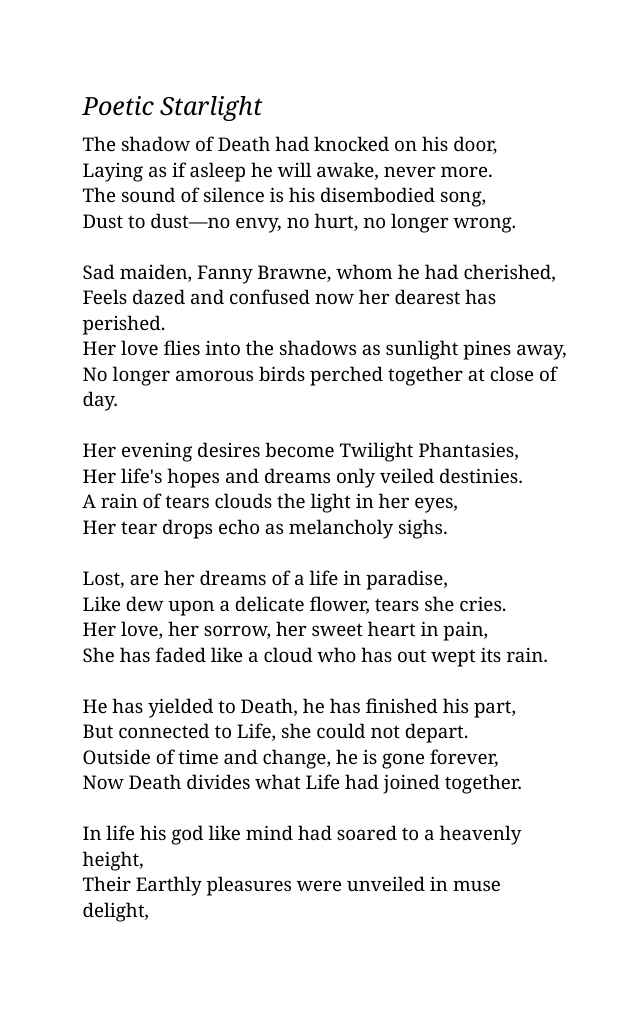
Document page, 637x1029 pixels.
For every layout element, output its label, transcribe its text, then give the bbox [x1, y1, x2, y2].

text A rain of tears clouds the light in her eyes, [82, 489, 568, 514]
text He has yielded to Death, he has finished his part, [82, 693, 568, 718]
text Like dew upon a delicate flower, tears she cries. [82, 591, 568, 616]
text She has faded like a cloud who has out wept its rain. [82, 642, 568, 667]
text Her life's hopes and dreams only veiled destinies. [82, 463, 568, 489]
text Their Earthly pleasures were unveiled in muse delight, [82, 872, 568, 923]
text Lost, are her dreams of a life in paradise, [82, 565, 568, 591]
text Her love flies into the shadows as sunlight pines away, [82, 336, 568, 361]
text Her tear drops echo as melancholy sighs. [82, 514, 568, 540]
text Sad maiden, Fanny Brawne, whom he had cherished, [82, 259, 568, 285]
text In life his god like mind had soared to a heavenly height, [82, 821, 568, 872]
subtitle Poetic Starlight [82, 88, 568, 123]
text Dust to dust—no envy, no hurt, no longer wrong. [82, 208, 568, 234]
text Outside of time and change, he is gone forever, [82, 744, 568, 769]
text Her love, her sorrow, her sweet heart in pain, [82, 616, 568, 642]
text But connected to Life, she could not depart. [82, 718, 568, 744]
text The shadow of Death had knocked on his door, [82, 132, 568, 157]
text Now Death divides what Life had joined together. [82, 769, 568, 795]
text Laying as if asleep he will awake, never more. [82, 157, 568, 183]
text Feels dazed and confused now her dearest has perished. [82, 285, 568, 336]
text The sound of silence is his disembodied song, [82, 183, 568, 208]
text Her evening desires become Twilight Phantasies, [82, 438, 568, 463]
text No longer amorous birds perched together at close of day. [82, 361, 568, 412]
